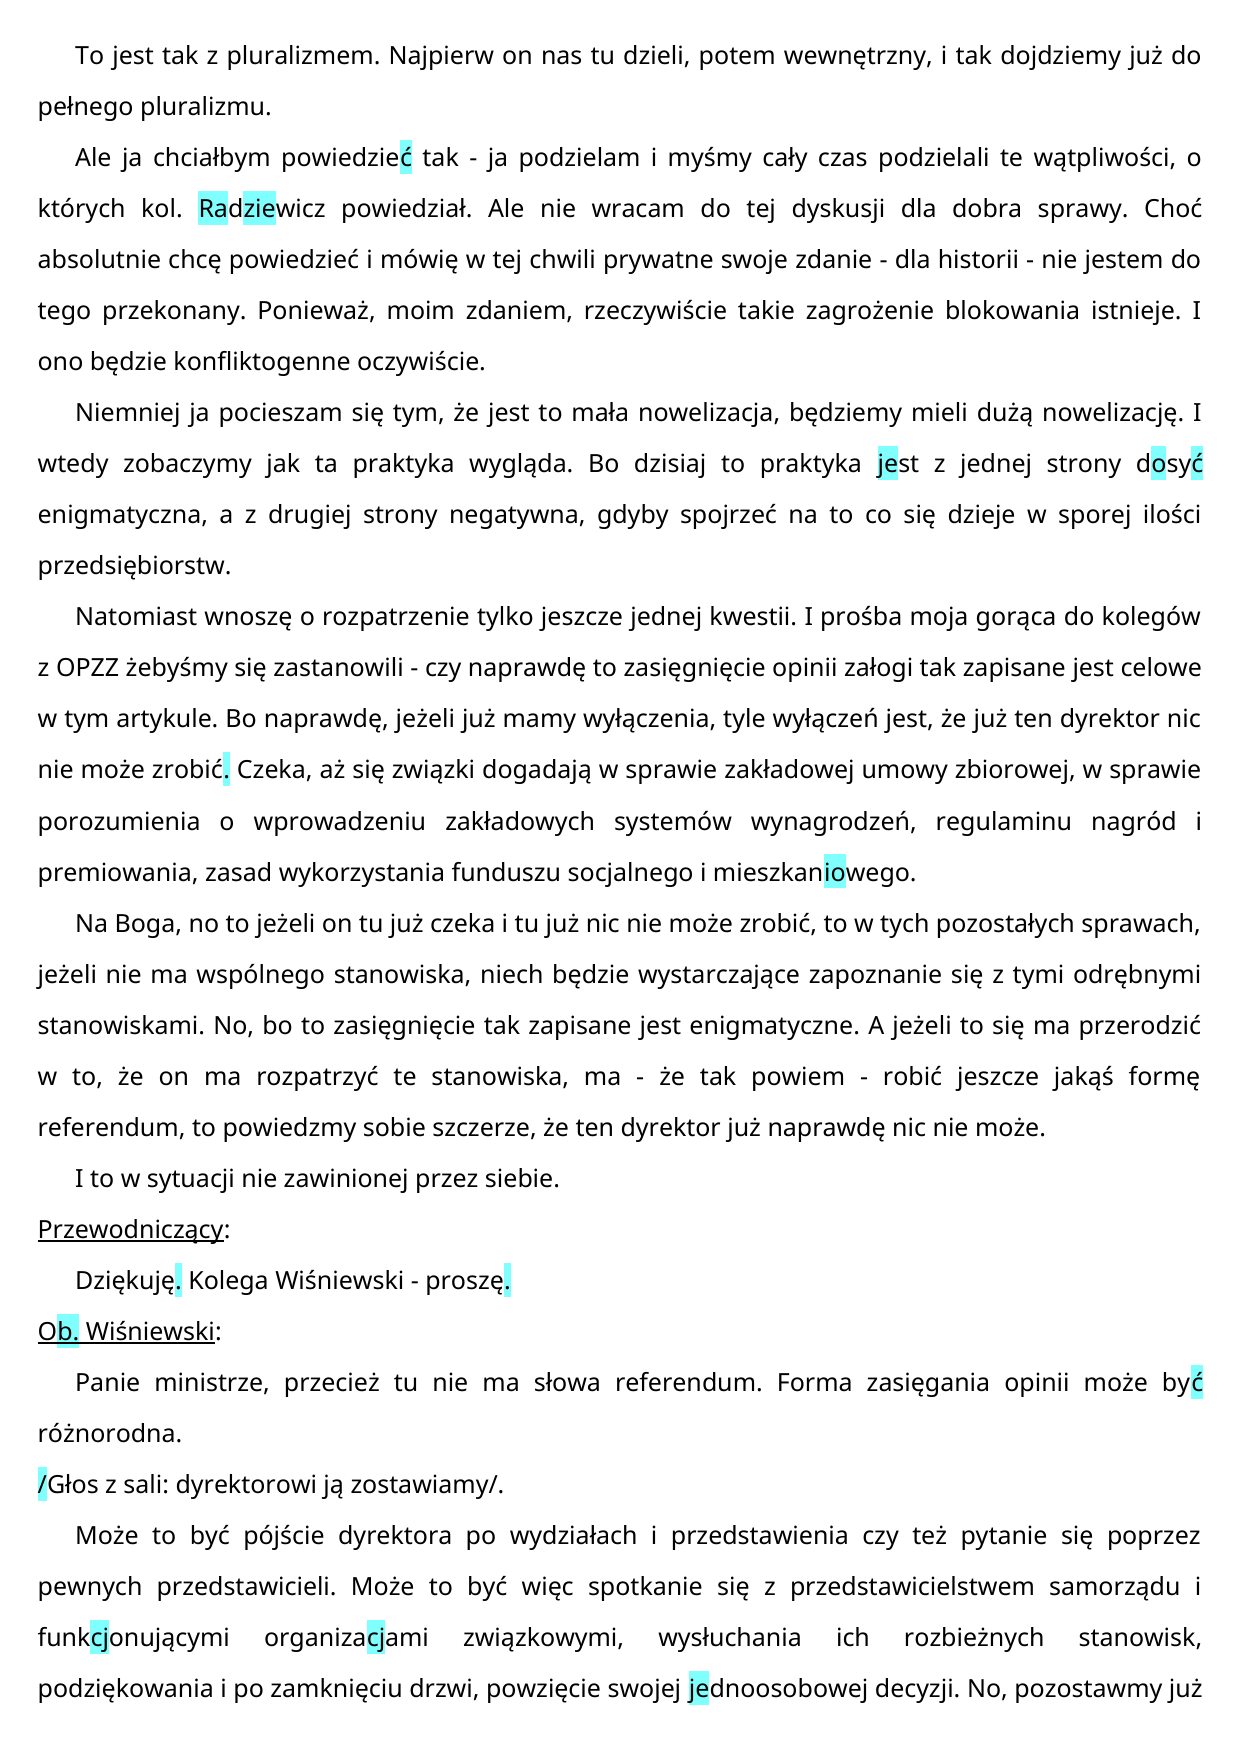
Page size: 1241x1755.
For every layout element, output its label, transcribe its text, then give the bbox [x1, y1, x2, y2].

text Może to być pójście dyrektora po wydziałach i przedstawienia czy też pytanie się poprzez pewnych przedstawicieli. Może to być więc spotkanie się z przedstawicielstwem samorządu i funkcjonującymi organizacjami związkowymi, wysłuchania ich rozbieżnych stanowisk, podziękowania i po zamknięciu drzwi, powzięcie swojej jednoosobowej decyzji. No, pozostawmy już [37, 1518, 1203, 1705]
text Niemniej ja pocieszam się tym, że jest to mała nowelizacja, będziemy mieli dużą nowelizację. I wtedy zobaczymy jak ta praktyka wygląda. Bo dzisiaj to praktyka jest z jednej strony dosyć enigmatyczna, a z drugiej strony negatywna, gdyby spojrzeć na to co się dzieje w sporej ilości przedsiębiorstw. [37, 395, 1203, 582]
text Natomiast wnoszę o rozpatrzenie tylko jeszcze jednej kwestii. I prośba moja gorąca do kolegów z OPZZ żebyśmy się zastanowili - czy naprawdę to zasięgnięcie opinii załogi tak zapisane jest celowe w tym artykule. Bo naprawdę, jeżeli już mamy wyłączenia, tyle wyłączeń jest, że już ten dyrektor nic nie może zrobić. Czeka, aż się związki dogadają w sprawie zakładowej umowy zbiorowej, w sprawie porozumienia o wprowadzeniu zakładowych systemów wynagrodzeń, regulaminu nagród i premiowania, zasad wykorzystania funduszu socjalnego i mieszkaniowego. [37, 599, 1203, 888]
text Panie ministrze, przecież tu nie ma słowa referendum. Forma zasięgania opinii może być różnorodna. [37, 1364, 1203, 1450]
text Dziękuję. Kolega Wiśniewski - proszę. [37, 1262, 1203, 1297]
text /Głos z sali: dyrektorowi ją zostawiamy/. [37, 1467, 1203, 1501]
text To jest tak z pluralizmem. Najpierw on nas tu dzieli, potem wewnętrzny, i tak dojdziemy już do pełnego pluralizmu. [37, 37, 1203, 123]
text Ale ja chciałbym powiedzieć tak - ja podzielam i myśmy cały czas podzielali te wątpliwości, o których kol. Radziewicz powiedział. Ale nie wracam do tej dyskusji dla dobra sprawy. Choć absolutnie chcę powiedzieć i mówię w tej chwili prywatne swoje zdanie - dla historii - nie jestem do tego przekonany. Ponieważ, moim zdaniem, rzeczywiście takie zagrożenie blokowania istnieje. I ono będzie konfliktogenne oczywiście. [37, 139, 1203, 378]
text Na Boga, no to jeżeli on tu już czeka i tu już nic nie może zrobić, to w tych pozostałych sprawach, jeżeli nie ma wspólnego stanowiska, niech będzie wystarczające zapoznanie się z tymi odrębnymi stanowiskami. No, bo to zasięgnięcie tak zapisane jest enigmatyczne. A jeżeli to się ma przerodzić w to, że on ma rozpatrzyć te stanowiska, ma - że tak powiem - robić jeszcze jakąś formę referendum, to powiedzmy sobie szczerze, że ten dyrektor już naprawdę nic nie może. [37, 905, 1203, 1143]
text Przewodniczący: [37, 1211, 1203, 1246]
text I to w sytuacji nie zawinionej przez siebie. [37, 1160, 1203, 1194]
text Ob. Wiśniewski: [37, 1313, 1203, 1348]
